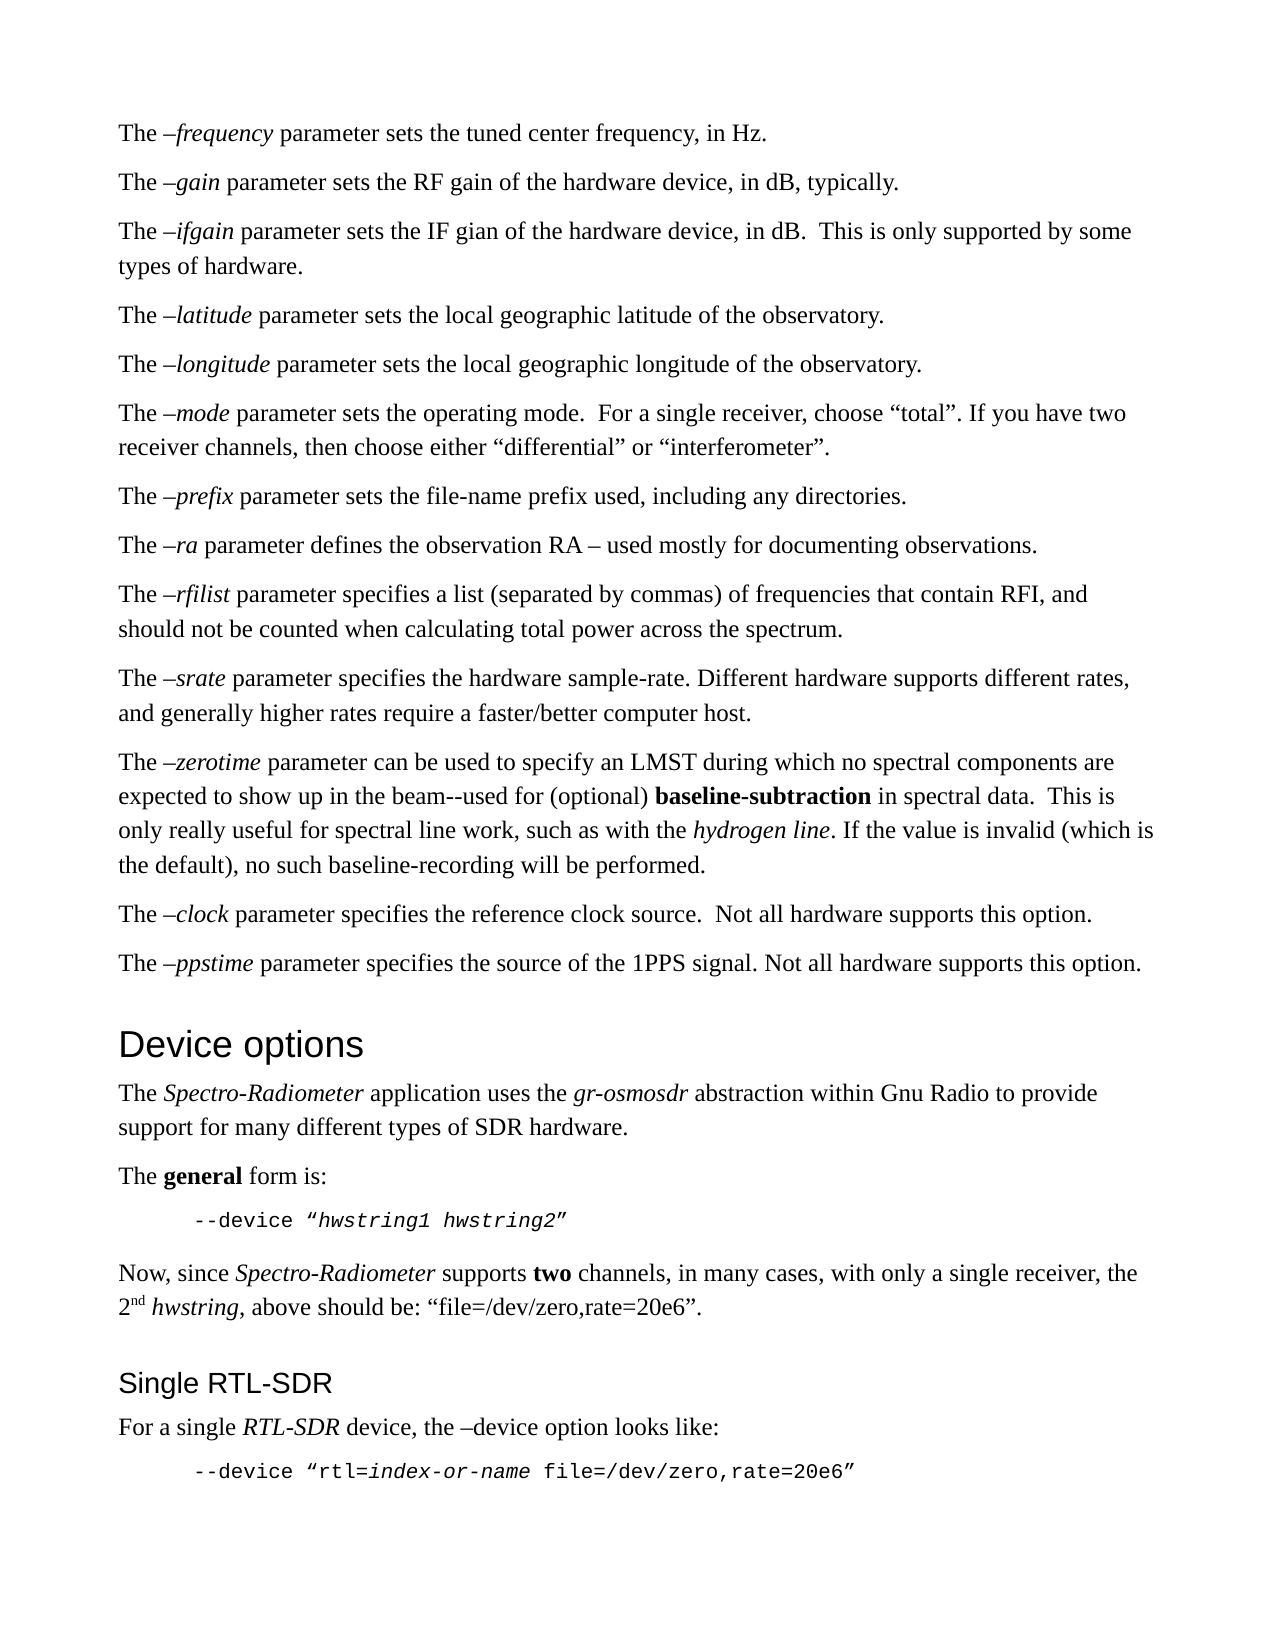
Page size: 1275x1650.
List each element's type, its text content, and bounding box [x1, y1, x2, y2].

text The –longitude parameter sets the local geographic longitude of the observatory. [118, 349, 1157, 378]
text The –mode parameter sets the operating mode. For a single receiver, choose “total”. If you have two receiver channels, then choose either “differential” or “interferometer”. [118, 398, 1157, 461]
text The –srate parameter specifies the hardware sample-rate. Different hardware supports different rates, and generally higher rates require a faster/better computer host. [118, 663, 1157, 726]
text For a single RTL-SDR device, the –device option looks like: [118, 1412, 1157, 1441]
subtitle Device options [118, 1022, 1157, 1065]
text --device “rtl=index-or-name file=/dev/zero,rate=20e6” [193, 1461, 1157, 1485]
text Now, since Spectro-Radiometer supports two channels, in many cases, with only a single receiver, the 2nd hwstring, above should be: “file=/dev/zero,rate=20e6”. [118, 1258, 1157, 1321]
text --device “hwstring1 hwstring2” [193, 1211, 1157, 1234]
text The –ifgain parameter sets the IF gian of the hardware device, in dB. This is only supported by some types of hardware. [118, 216, 1157, 279]
text The –latitude parameter sets the local geographic latitude of the observatory. [118, 300, 1157, 328]
text The –ra parameter defines the observation RA – used mostly for documenting observations. [118, 531, 1157, 559]
subtitle Single RTL-SDR [118, 1366, 1157, 1400]
text The –ppstime parameter specifies the source of the 1PPS signal. Not all hardware supports this option. [118, 948, 1157, 977]
text The –gain parameter sets the RF gain of the hardware device, in dB, typically. [118, 167, 1157, 196]
text The general form is: [118, 1161, 1157, 1190]
text The –clock parameter specifies the reference clock source. Not all hardware supports this option. [118, 899, 1157, 928]
text The –prefix parameter sets the file-name prefix used, including any directories. [118, 481, 1157, 510]
text The –rfilist parameter specifies a list (separated by commas) of frequencies that contain RFI, and should not be counted when calculating total power across the spectrum. [118, 579, 1157, 643]
text The –zerotime parameter can be used to specify an LMST during which no spectral components are expected to show up in the beam--used for (optional) baseline-subtraction in spectral data. This is only really useful for spectral line work, such as with the hydrogen line. If the value is invalid (which is the default), no such baseline-recording will be performed. [118, 747, 1157, 879]
text The Spectro-Radiometer application uses the gr-osmosdr abstraction within Gnu Radio to provide support for many different types of SDR hardware. [118, 1078, 1157, 1141]
text The –frequency parameter sets the tuned center frequency, in Hz. [118, 118, 1157, 147]
